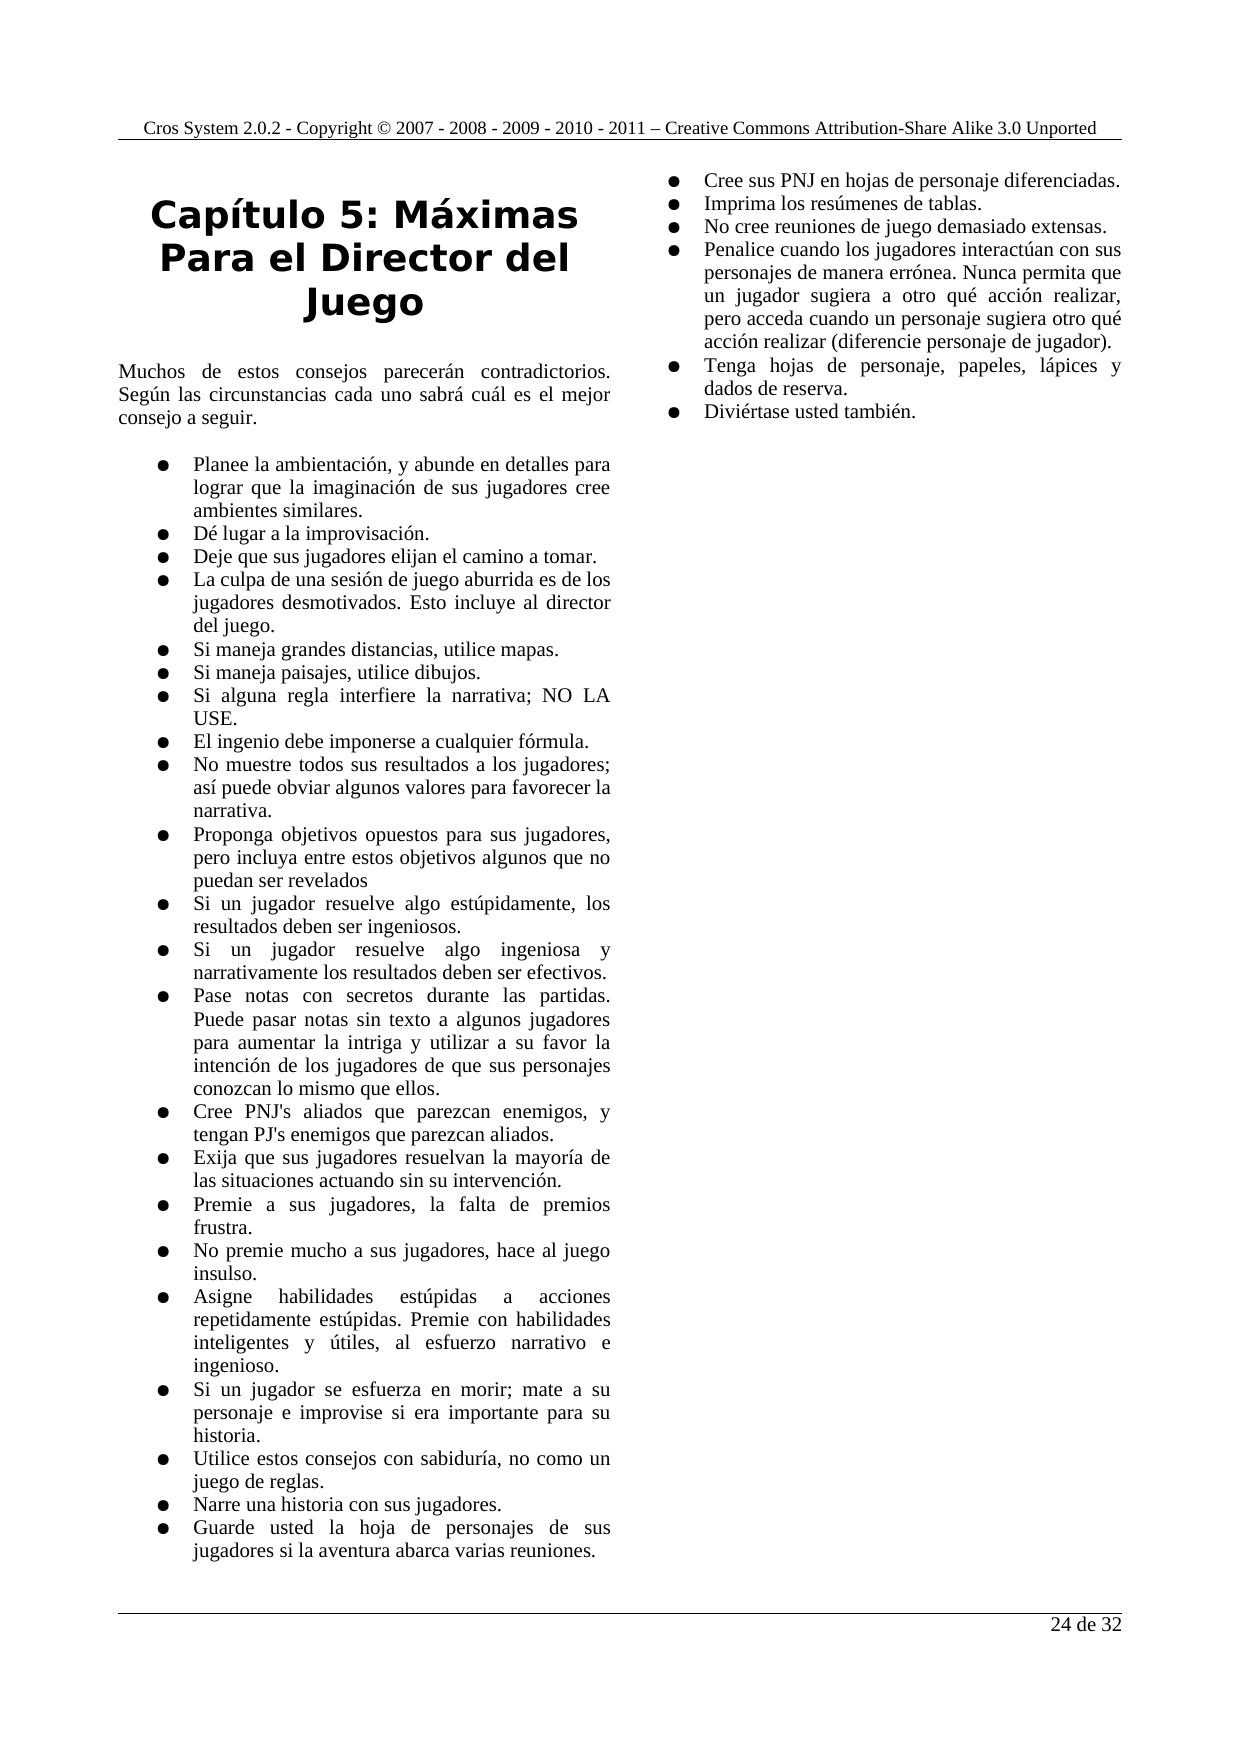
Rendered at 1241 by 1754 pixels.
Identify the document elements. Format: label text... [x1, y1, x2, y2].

list Diviértase usted también. [666, 400, 1122, 423]
list El ingenio debe imponerse a cualquier fórmula. [156, 730, 611, 753]
list Exija que sus jugadores resuelvan la mayoría de las situaciones actuando sin su intervención. [156, 1146, 611, 1192]
list Planee la ambientación, y abunde en detalles para lograr que la imaginación de sus jugadores cree ambientes similares. [156, 452, 611, 522]
text Muchos de estos consejos parecerán contradictorios. Según las circunstancias cada uno sabrá cuál es el mejor consejo a seguir. [118, 360, 611, 429]
list La culpa de una sesión de juego aburrida es de los jugadores desmotivados. Esto incluye al director del juego. [156, 568, 611, 637]
list Penalice cuando los jugadores interactúan con sus personajes de manera errónea. Nunca permita que un jugador sugiera a otro qué acción realizar, pero acceda cuando un personaje sugiera otro qué acción realizar (diferencie personaje de jugador). [666, 238, 1122, 353]
list Guarde usted la hoja de personajes de sus jugadores si la aventura abarca varias reuniones. [156, 1516, 611, 1562]
list Si maneja grandes distancias, utilice mapas. [156, 637, 611, 661]
subtitle Capítulo 5: Máximas Para el Director del Juego [118, 193, 611, 324]
list No cree reuniones de juego demasiado extensas. [666, 215, 1122, 238]
list Asigne habilidades estúpidas a acciones repetidamente estúpidas. Premie con habilidades inteligentes y útiles, al esfuerzo narrativo e ingenioso. [156, 1285, 611, 1377]
list No muestre todos sus resultados a los jugadores; así puede obviar algunos valores para favorecer la narrativa. [156, 753, 611, 822]
list Si un jugador resuelve algo estúpidamente, los resultados deben ser ingeniosos. [156, 892, 611, 938]
list Tenga hojas de personaje, papeles, lápices y dados de reserva. [666, 353, 1122, 400]
list Dé lugar a la improvisación. [156, 522, 611, 545]
list Si un jugador resuelve algo ingeniosa y narrativamente los resultados deben ser efectivos. [156, 938, 611, 984]
list Si maneja paisajes, utilice dibujos. [156, 661, 611, 684]
list Pase notas con secretos durante las partidas. Puede pasar notas sin texto a algunos jugadores para aumentar la intriga y utilizar a su favor la intención de los jugadores de que sus personajes conozcan lo mismo que ellos. [156, 984, 611, 1100]
list Si alguna regla interfiere la narrativa; NO LA USE. [156, 684, 611, 730]
list Imprima los resúmenes de tablas. [666, 192, 1122, 215]
list Cree PNJ's aliados que parezcan enemigos, y tengan PJ's enemigos que parezcan aliados. [156, 1100, 611, 1146]
list Narre una historia con sus jugadores. [156, 1493, 611, 1516]
list Proponga objetivos opuestos para sus jugadores, pero incluya entre estos objetivos algunos que no puedan ser revelados [156, 822, 611, 892]
list Utilice estos consejos con sabiduría, no como un juego de reglas. [156, 1447, 611, 1493]
list Cree sus PNJ en hojas de personaje diferenciadas. [666, 168, 1122, 192]
list Deje que sus jugadores elijan el camino a tomar. [156, 545, 611, 568]
list Premie a sus jugadores, la falta de premios frustra. [156, 1192, 611, 1239]
list No premie mucho a sus jugadores, hace al juego insulso. [156, 1239, 611, 1285]
list Si un jugador se esfuerza en morir; mate a su personaje e improvise si era importante para su historia. [156, 1377, 611, 1447]
